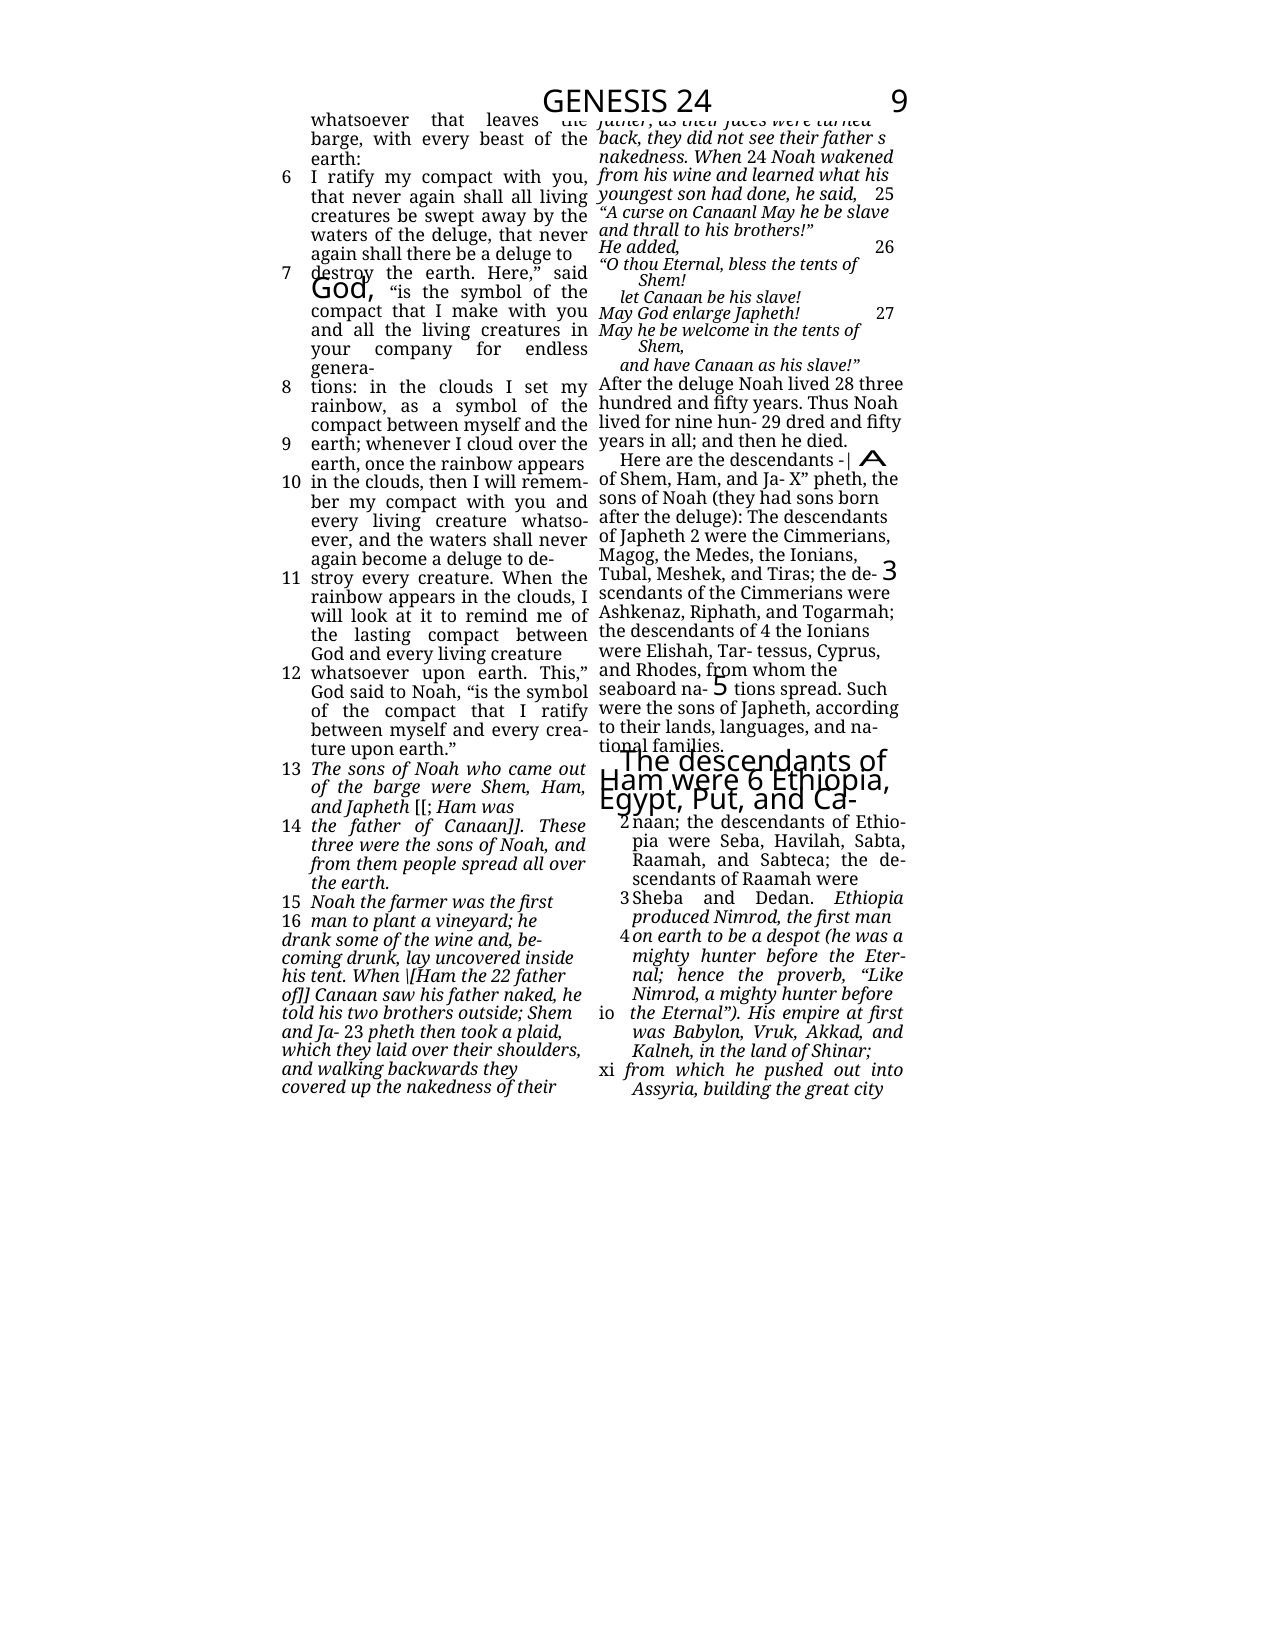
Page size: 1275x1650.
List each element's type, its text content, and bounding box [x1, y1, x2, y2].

list stroy every creature. When the rainbow appears in the clouds, I will look at it to remind me of the lasting compact between God and every living creature [281, 569, 588, 664]
list the father of Canaan]]. These three were the sons of Noah, and from them people spread all over the earth. [281, 817, 588, 893]
text “A curse on Canaanl May he be slave and thrall to his brothers!” [599, 204, 906, 241]
text May he be welcome in the tents of Shem, [599, 323, 906, 356]
list descendants, and with every liv­ing creature in your company, with any bird or beast or animal whatsoever that leaves the barge, with every beast of the earth: [281, 112, 588, 169]
list destroy the earth. Here,” said God, “is the symbol of the com­pact that I make with you and all the living creatures in your company for endless genera- [281, 264, 588, 378]
list Noah the farmer was the first [281, 893, 588, 912]
list in the clouds, then I will remem­ber my compact with you and every living creature whatso­ever, and the waters shall never again become a deluge to de- [281, 474, 588, 569]
text The descendants of Ham were 6 Ethiopia, Egypt, Put, and Ca- [599, 756, 906, 813]
text xi from which he pushed out into Assyria, building the great city [599, 1061, 906, 1099]
text drank some of the wine and, be­coming drunk, lay uncovered in­side his tent. When \[Ham the 22 father of]] Canaan saw his fa­ther naked, he told his two brothers outside; Shem and Ja- 23 pheth then took a plaid, which they laid over their shoulders, and walking backwards they covered up the nakedness of their father; as their faces were turned back, they did not see their father s nakedness. When 24 Noah wakened from his wine and learned what his youngest son had done, he said, 25 [281, 931, 588, 1097]
text “O thou Eternal, bless the tents of Shem! [599, 257, 906, 290]
list naan; the descendants of Ethio­pia were Seba, Havilah, Sabta, Raamah, and Sabteca; the de­scendants of Raamah were [619, 813, 906, 889]
text let Canaan be his slave! [599, 290, 906, 306]
list Sheba and Dedan. Ethiopia produced Nimrod, the first man [619, 889, 906, 928]
list The sons of Noah who came out of the barge were Shem, Ham, and Japheth [[; Ham was [281, 760, 588, 817]
text and have Canaan as his slave!” After the deluge Noah lived 28 three hundred and fifty years. Thus Noah lived for nine hun- 29 dred and fifty years in all; and then he died. [599, 356, 906, 451]
text He added, 26 [599, 241, 906, 257]
text May God enlarge Japheth! 27 [599, 306, 906, 323]
list man to plant a vineyard; he [281, 912, 588, 931]
list whatsoever upon earth. This,” God said to Noah, “is the sym­bol of the compact that I ratify between myself and every crea­ture upon earth.” [281, 664, 588, 760]
list tions: in the clouds I set my rainbow, as a symbol of the compact between myself and the [281, 378, 588, 436]
list on earth to be a despot (he was a mighty hunter before the Eter­nal; hence the proverb, “Like Nimrod, a mighty hunter before [619, 928, 906, 1004]
text Here are the descendants -| A of Shem, Ham, and Ja- X” pheth, the sons of Noah (they had sons born after the deluge): The descendants of Japheth 2 were the Cimmerians, Magog, the Medes, the Ionians, Tubal, Meshek, and Tiras; the de- 3 scendants of the Cimmerians were Ashkenaz, Riphath, and Togarmah; the descendants of 4 the Ionians were Elishah, Tar- tessus, Cyprus, and Rhodes, from whom the seaboard na- 5 tions spread. Such were the sons of Japheth, according to their lands, languages, and na­tional families. [599, 451, 906, 756]
list earth; whenever I cloud over the earth, once the rainbow appears [281, 436, 588, 474]
text io the Eternal”). His empire at first was Babylon, Vruk, Akkad, and Kalneh, in the land of Shinar; [599, 1004, 906, 1061]
list I ratify my compact with you, that never again shall all living creatures be swept away by the waters of the deluge, that never again shall there be a deluge to [281, 169, 588, 264]
text drank some of the wine and, be­coming drunk, lay uncovered in­side his tent. When \[Ham the 22 father of]] Canaan saw his fa­ther naked, he told his two brothers outside; Shem and Ja- 23 pheth then took a plaid, which they laid over their shoulders, and walking backwards they covered up the nakedness of their father; as their faces were turned back, they did not see their father s nakedness. When 24 Noah wakened from his wine and learned what his youngest son had done, he said, 25 [599, 121, 906, 204]
